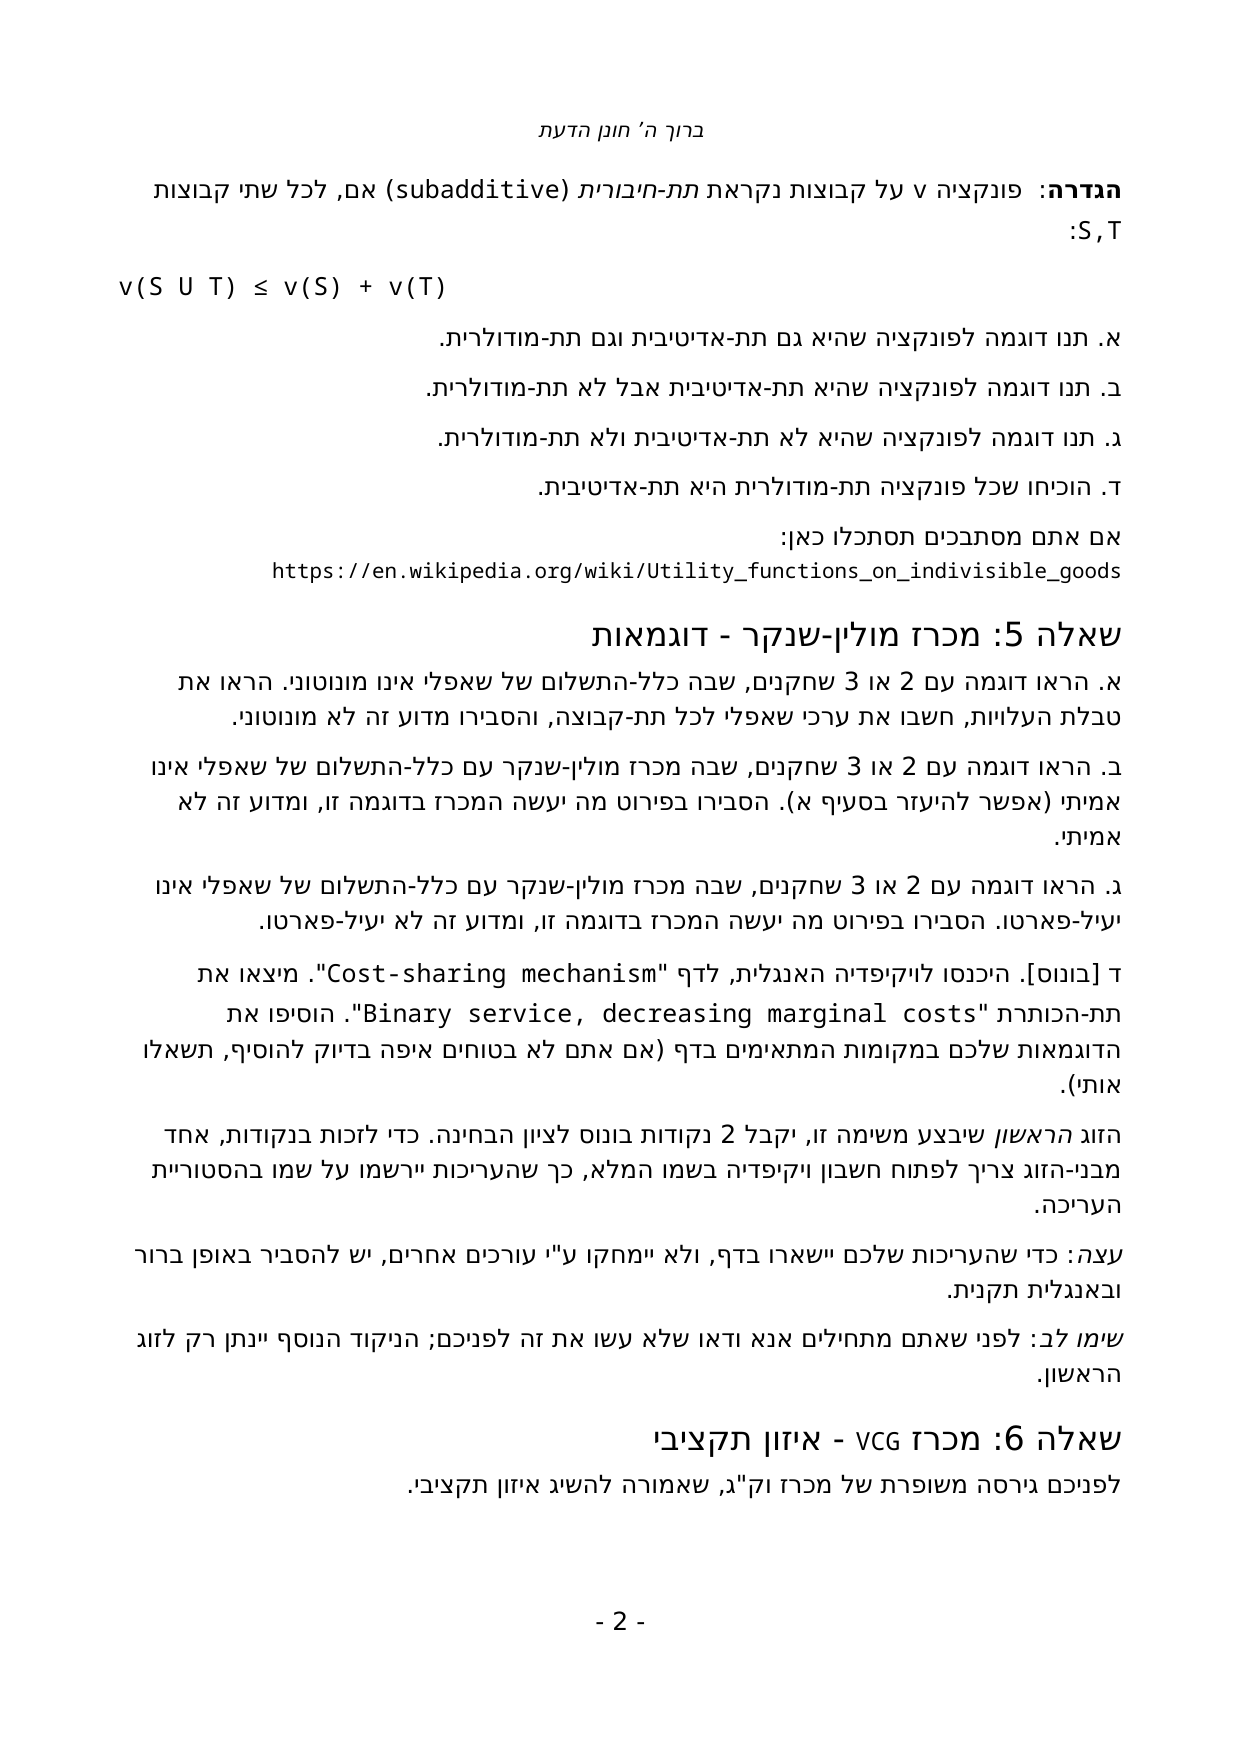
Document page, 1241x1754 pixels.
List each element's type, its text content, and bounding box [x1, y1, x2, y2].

text ד [בונוס]. היכנסו לויקיפדיה האנגלית, לדף "Cost-sharing mechanism". מיצאו את תת-הכותרת "Binary service, decreasing marginal costs". הוסיפו את הדוגמאות שלכם במקומות המתאימים בדף (אם אתם לא בטוחים איפה בדיוק להוסיף, תשאלו אותי). [118, 956, 1122, 1100]
text v(S U T) ≤ v(S) + v(T) [118, 268, 1122, 302]
text אם אתם מסתבכים תסתכלו כאן: https://en.wikipedia.org/wiki/Utility_functions_on_indivisible_goods [118, 522, 1122, 585]
text הגדרה: פונקציה v על קבוצות נקראת תת-חיבורית (subadditive) אם, לכל שתי קבוצות S,T: [118, 172, 1122, 247]
text שימו לב: לפני שאתם מתחילים אנא ודאו שלא עשו את זה לפניכם; הניקוד הנוסף יינתן רק לזוג הראשון. [118, 1324, 1122, 1388]
text ב. הראו דוגמה עם 2 או 3 שחקנים, שבה מכרז מולין-שנקר עם כלל-התשלום של שאפלי אינו אמיתי (אפשר להיעזר בסעיף א). הסבירו בפירוט מה יעשה המכרז בדוגמה זו, ומדוע זה לא אמיתי. [118, 752, 1122, 851]
text א. הראו דוגמה עם 2 או 3 שחקנים, שבה כלל-התשלום של שאפלי אינו מונוטוני. הראו את טבלת העלויות, חשבו את ערכי שאפלי לכל תת-קבוצה, והסבירו מדוע זה לא מונוטוני. [118, 667, 1122, 731]
text ד. הוכיחו שכל פונקציה תת-מודולרית היא תת-אדיטיבית. [118, 472, 1122, 501]
subtitle שאלה 6: מכרז VCG - איזון תקציבי [118, 1419, 1122, 1458]
text ג. תנו דוגמה לפונקציה שהיא לא תת-אדיטיבית ולא תת-מודולרית. [118, 423, 1122, 452]
text לפניכם גירסה משופרת של מכרז וק"ג, שאמורה להשיג איזון תקציבי. [118, 1471, 1122, 1500]
text ג. הראו דוגמה עם 2 או 3 שחקנים, שבה מכרז מולין-שנקר עם כלל-התשלום של שאפלי אינו יעיל-פארטו. הסבירו בפירוט מה יעשה המכרז בדוגמה זו, ומדוע זה לא יעיל-פארטו. [118, 871, 1122, 935]
text הזוג הראשון שיבצע משימה זו, יקבל 2 נקודות בונוס לציון הבחינה. כדי לזכות בנקודות, אחד מבני-הזוג צריך לפתוח חשבון ויקיפדיה בשמו המלא, כך שהעריכות יירשמו על שמו בהסטוריית העריכה. [118, 1120, 1122, 1219]
text ב. תנו דוגמה לפונקציה שהיא תת-אדיטיבית אבל לא תת-מודולרית. [118, 373, 1122, 402]
text א. תנו דוגמה לפונקציה שהיא גם תת-אדיטיבית וגם תת-מודולרית. [118, 323, 1122, 353]
subtitle שאלה 5: מכרז מולין-שנקר - דוגמאות [118, 616, 1122, 654]
text עצה: כדי שהעריכות שלכם יישארו בדף, ולא יימחקו ע"י עורכים אחרים, יש להסביר באופן ברור ובאנגלית תקנית. [118, 1240, 1122, 1304]
